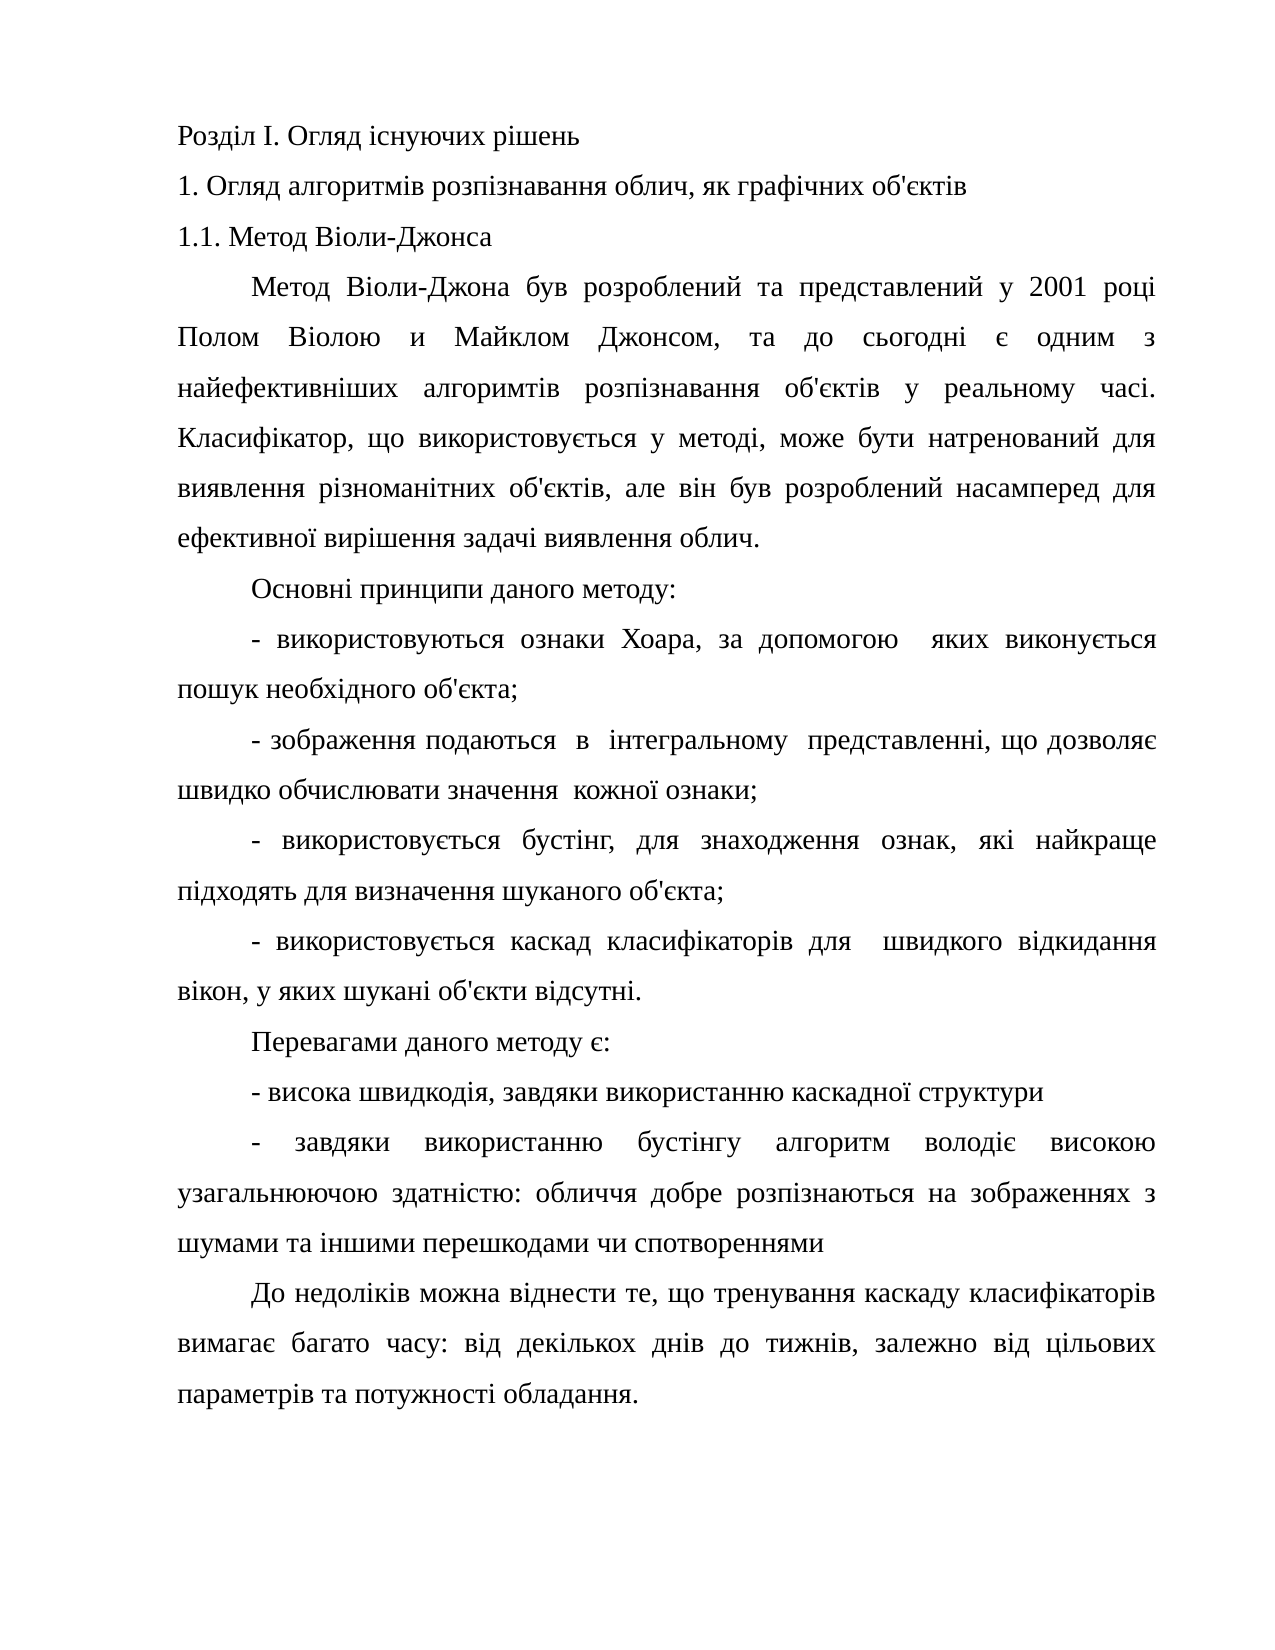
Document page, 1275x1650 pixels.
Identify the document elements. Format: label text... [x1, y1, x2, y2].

text Перевагами даного методу є: [177, 1024, 1157, 1057]
text - використовується каскад класифікаторів для швидкого відкидання вікон, у яких шукані об'єкти відсутні. [177, 923, 1157, 1007]
text Основні принципи даного методу: [177, 571, 1157, 604]
text - використовується бустінг, для знаходження ознак, які найкраще підходять для визначення шуканого об'єкта; [177, 822, 1157, 906]
text - висока швидкодія, завдяки використанню каскадної структури [177, 1074, 1157, 1108]
text - використовуються ознаки Хоара, за допомогою яких виконується пошук необхідного об'єкта; [177, 621, 1157, 705]
text 1.1. Метод Віоли-Джонса [177, 219, 1157, 252]
text Метод Віоли-Джона був розроблений та представлений у 2001 році Полом Віолою и Майклом Джонсом, та до сьогодні є одним з найефективніших алгоримтів розпізнавання об'єктів у реальному часі. Класифікатор, що використовується у методі, може бути натренований для виявлення різноманітних об'єктів, але він був розроблений насамперед для ефективної вирішення задачі виявлення облич. [177, 269, 1157, 554]
text До недоліків можна віднести те, що тренування каскаду класифікаторів вимагає багато часу: від декількох днів до тижнів, залежно від цільових параметрів та потужності обладання. [177, 1275, 1157, 1409]
text 1. Огляд алгоритмів розпізнавання облич, як графічних об'єктів [177, 168, 1157, 202]
text - завдяки використанню бустінгу алгоритм володіє високою узагальнюючою здатністю: обличчя добре розпізнаються на зображеннях з шумами та іншими перешкодами чи спотвореннями [177, 1124, 1157, 1258]
text - зображення подаються в інтегральному представленні, що дозволяє швидко обчислювати значення кожної ознаки; [177, 722, 1157, 806]
text Розділ І. Огляд існуючих рішень [177, 118, 1157, 152]
